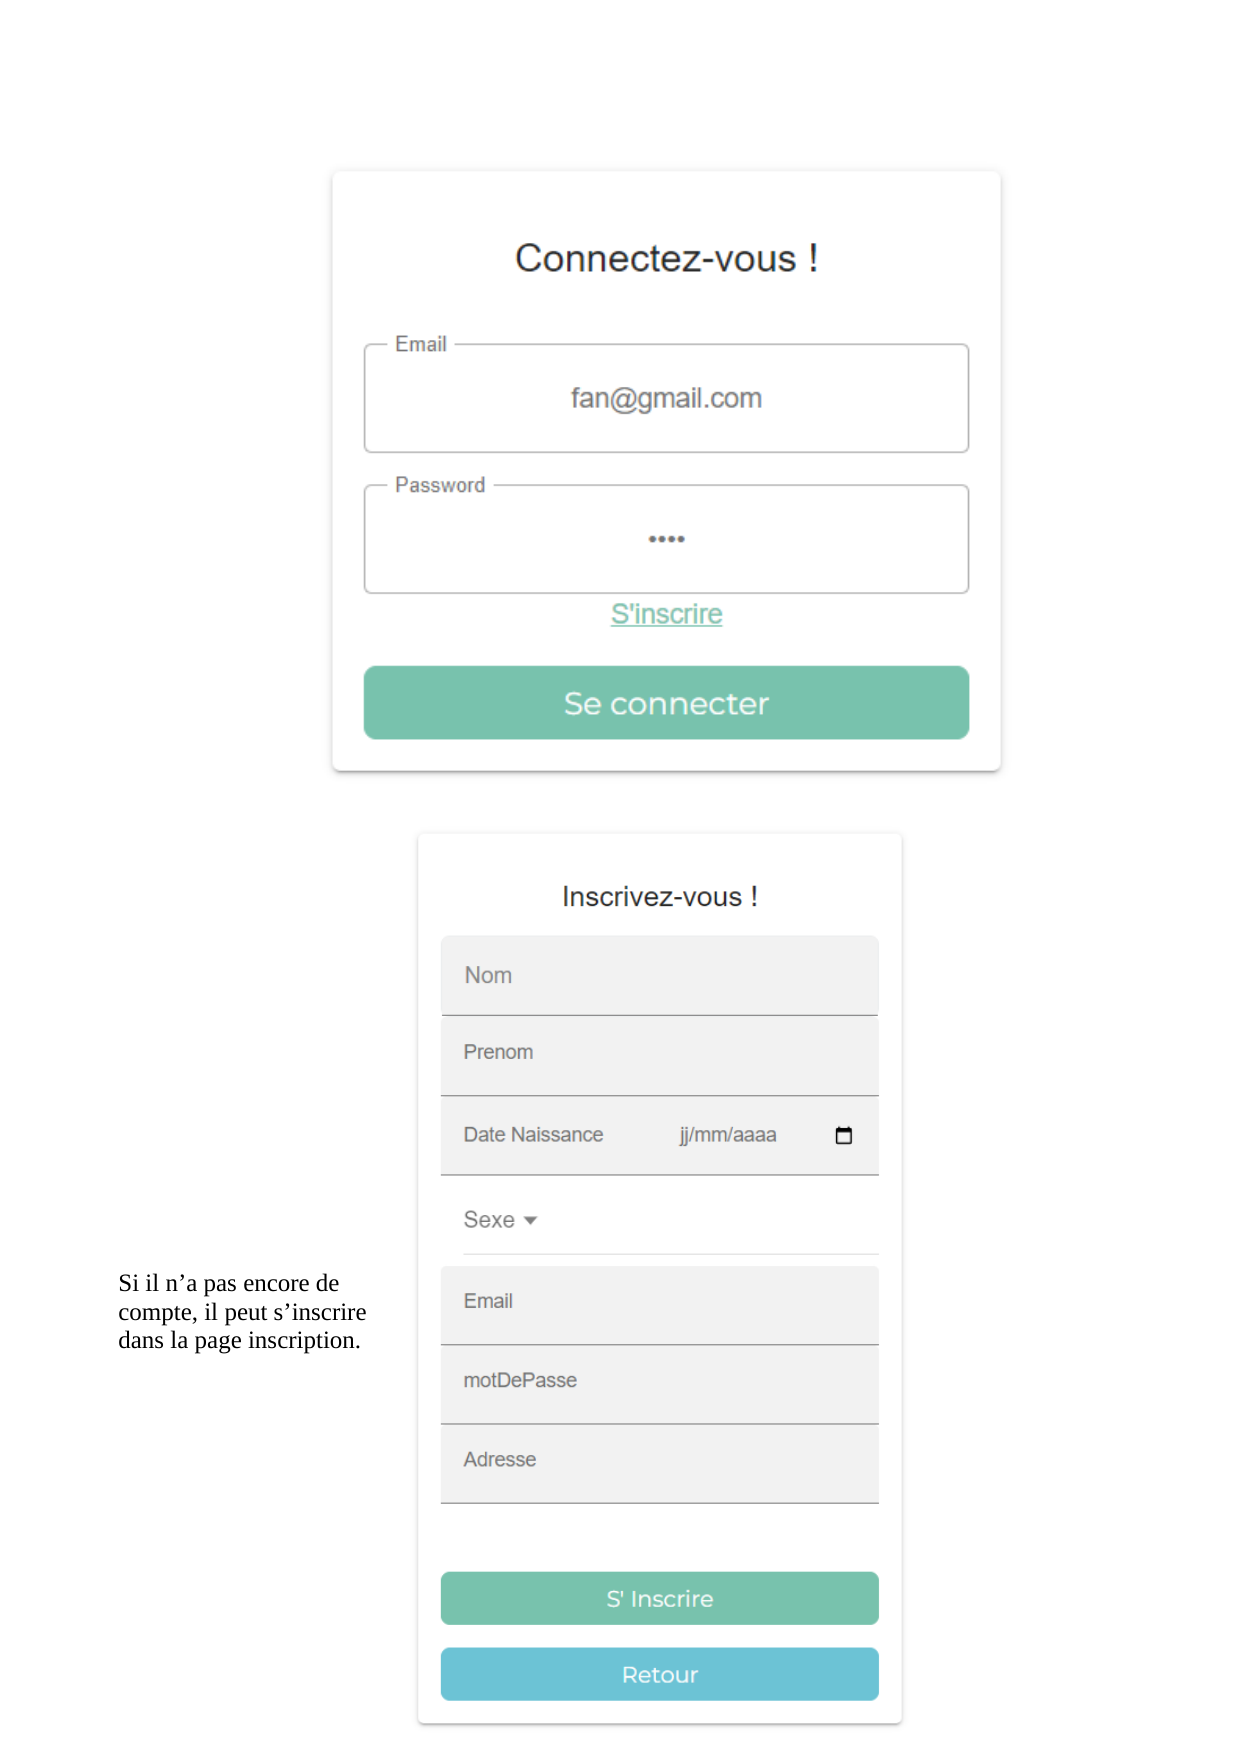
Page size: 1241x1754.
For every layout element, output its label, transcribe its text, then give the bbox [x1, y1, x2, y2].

text Si il n’a pas encore de compte, il peut s’inscrire dans la page inscription. [118, 1268, 390, 1383]
picture [300, 134, 1040, 1754]
text [913, 1268, 1122, 1383]
